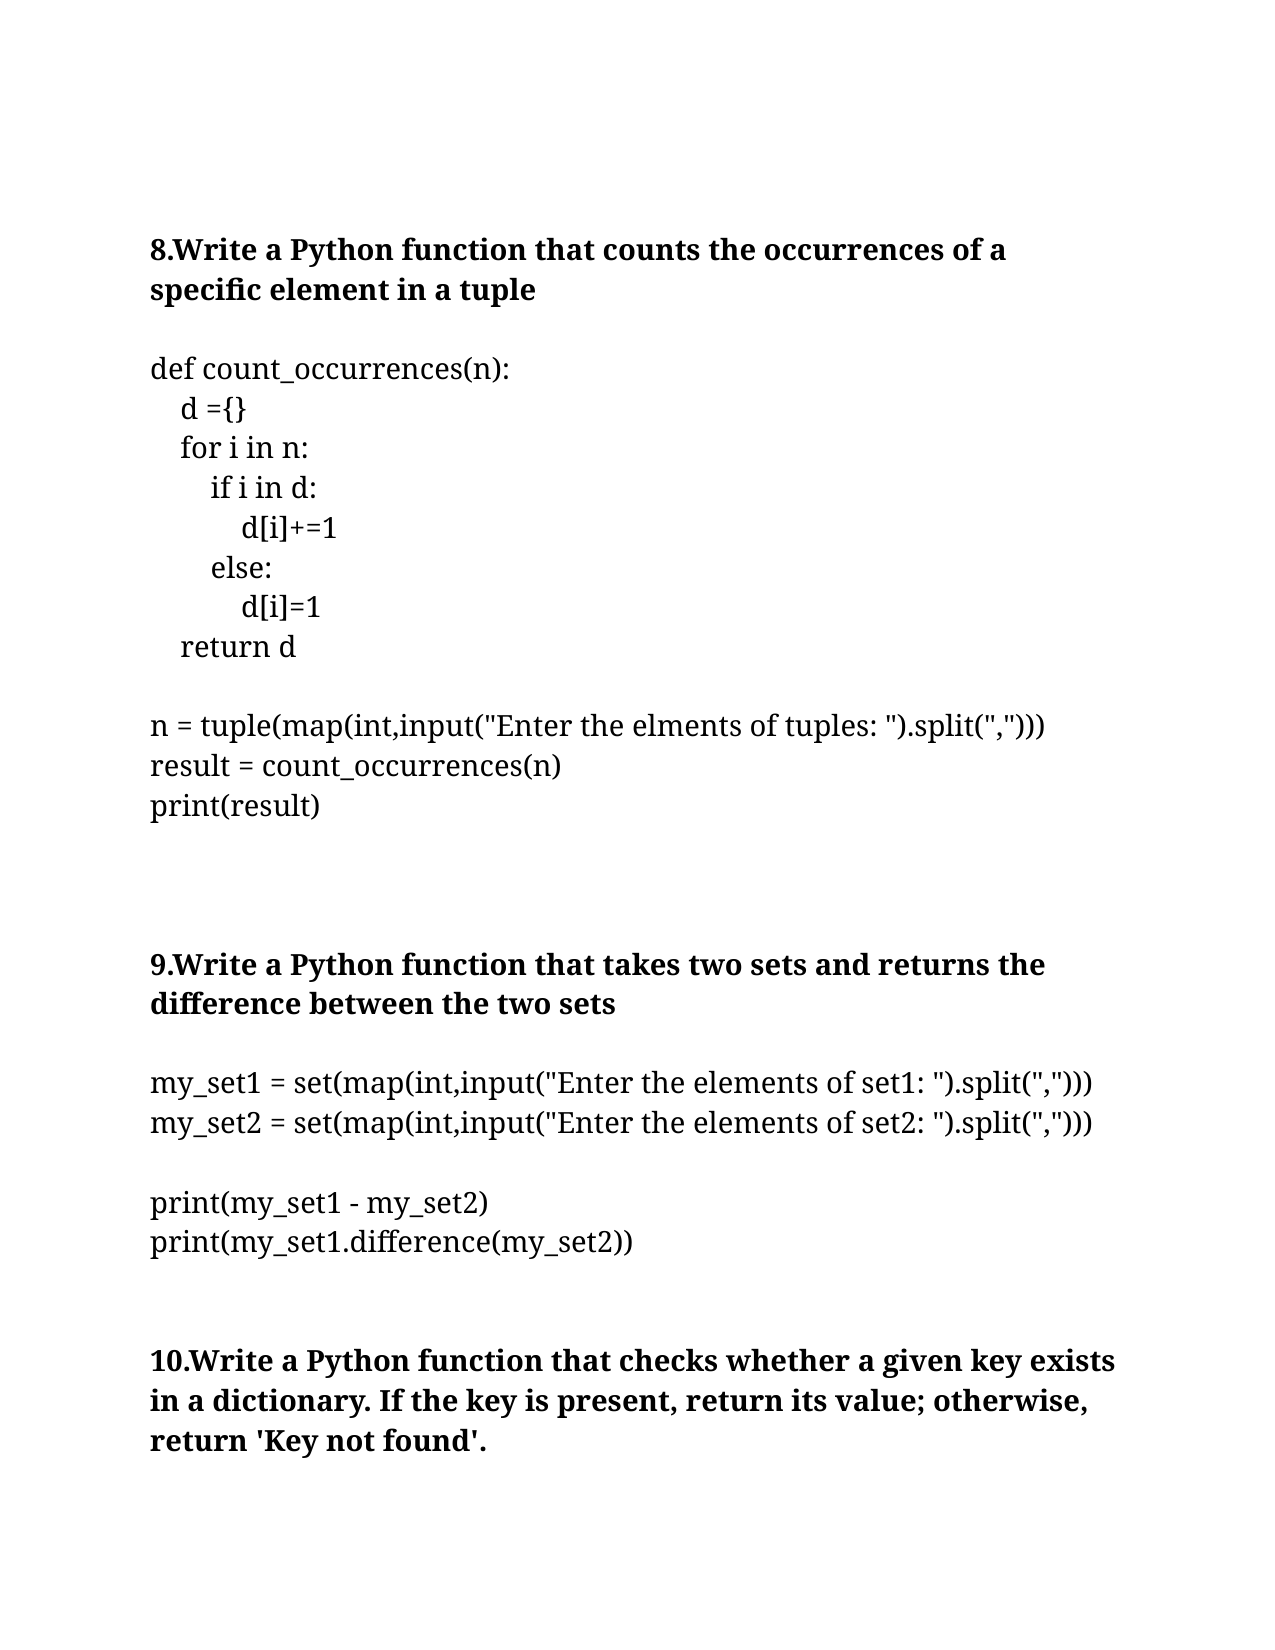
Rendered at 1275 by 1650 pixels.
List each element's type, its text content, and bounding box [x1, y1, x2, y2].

text 9.Write a Python function that takes two sets and returns the difference between the two sets [150, 944, 1125, 1023]
text my_set1 = set(map(int,input("Enter the elements of set1: ").split(","))) my_set2 = set(map(int,input("Enter the elements of set2: ").split(","))) print(my_set1 - my_set2) print(my_set1.difference(my_set2)) [150, 1063, 1125, 1261]
text 8.Write a Python function that counts the occurrences of a specific element in a tuple [150, 229, 1125, 309]
text def count_occurrences(n): d ={} for i in n: if i in d: d[i]+=1 else: d[i]=1 return d n = tuple(map(int,input("Enter the elments of tuples: ").split(","))) result = count_occurrences(n) print(result) [150, 348, 1125, 825]
text 10.Write a Python function that checks whether a given key exists in a dictionary. If the key is present, return its value; otherwise, return 'Key not found'. [150, 1341, 1125, 1460]
